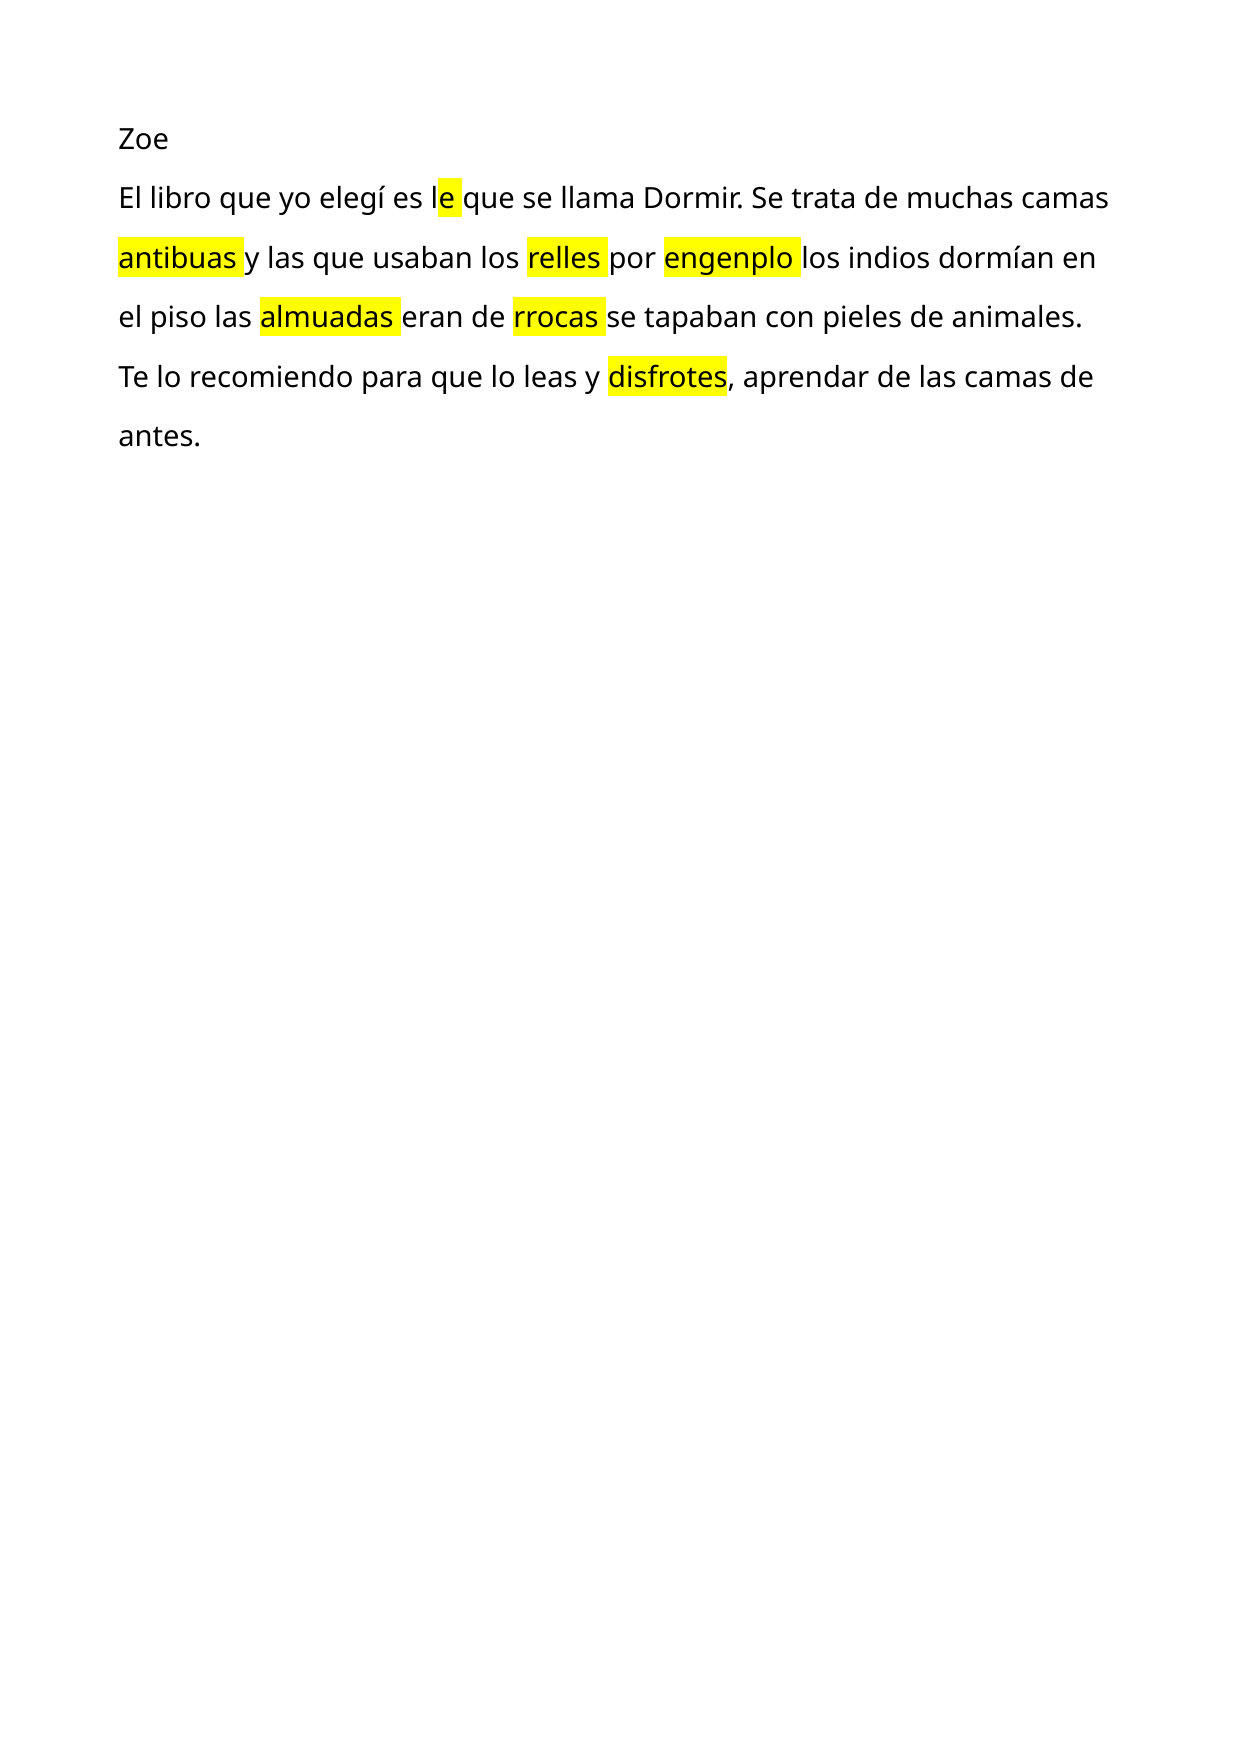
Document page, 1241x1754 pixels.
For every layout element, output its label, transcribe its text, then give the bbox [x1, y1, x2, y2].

text El libro que yo elegí es le que se llama Dormir. Se trata de muchas camas antibuas y las que usaban los relles por engenplo los indios dormían en el piso las almuadas eran de rrocas se tapaban con pieles de animales. [118, 178, 1122, 336]
text Zoe [118, 118, 1122, 158]
text Te lo recomiendo para que lo leas y disfrotes, aprendar de las camas de antes. [118, 356, 1122, 455]
